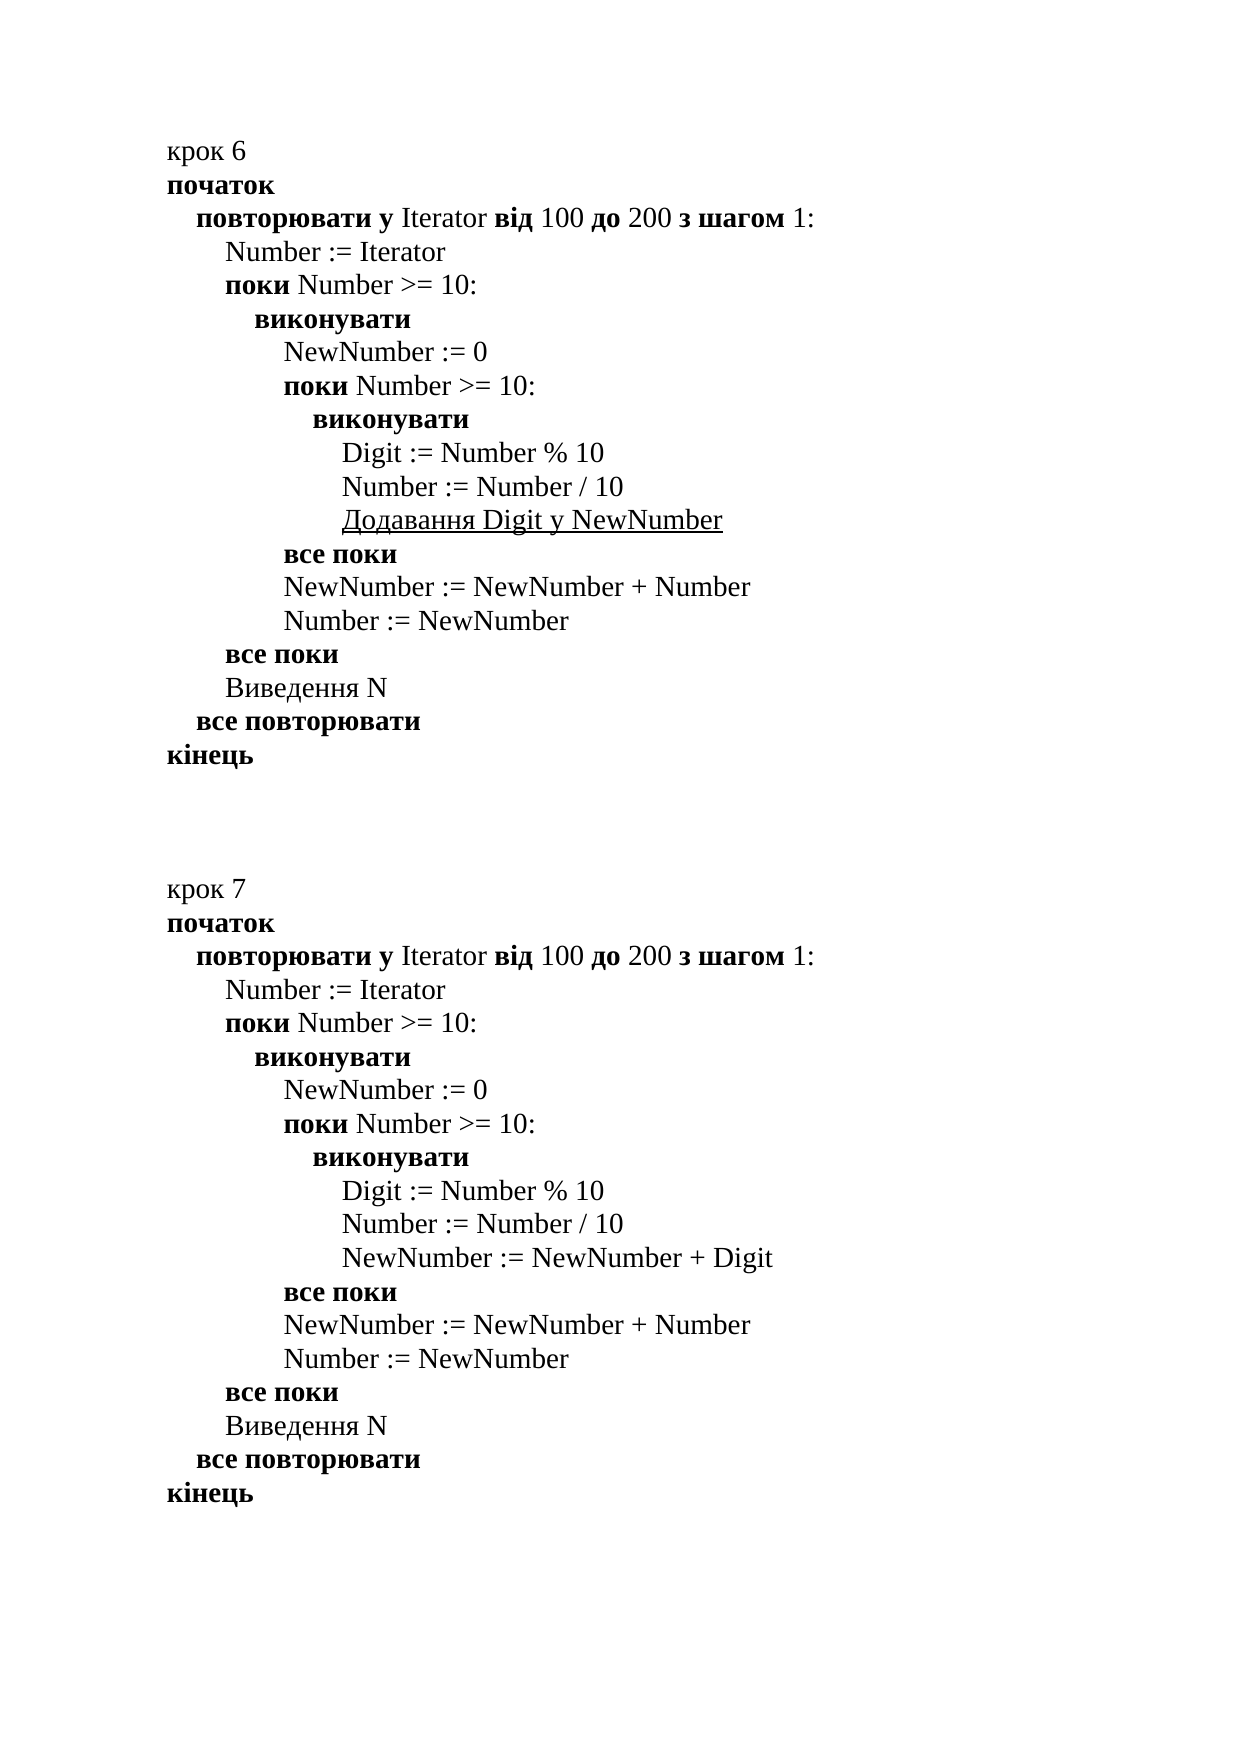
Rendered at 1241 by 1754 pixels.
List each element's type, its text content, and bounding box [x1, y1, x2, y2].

text NewNumber := NewNumber + Number [167, 569, 1163, 603]
text початок [167, 905, 1163, 938]
text все поки [167, 1274, 1163, 1307]
text кінець [167, 1475, 1163, 1508]
text Digit := Number % 10 [167, 435, 1163, 469]
text кінець [167, 737, 1163, 771]
text Digit := Number % 10 [167, 1173, 1163, 1207]
text поки Number >= 10: [167, 1106, 1163, 1139]
text NewNumber := NewNumber + Number [167, 1307, 1163, 1341]
text все повторювати [167, 1441, 1163, 1475]
text все поки [167, 1374, 1163, 1408]
text Number := Number / 10 [167, 469, 1163, 502]
text повторювати у Iterator від 100 до 200 з шагом 1: [167, 200, 1163, 234]
text Number := Number / 10 [167, 1207, 1163, 1240]
text повторювати у Iterator від 100 до 200 з шагом 1: [167, 938, 1163, 972]
text Number := NewNumber [167, 1341, 1163, 1374]
text виконувати [167, 1139, 1163, 1173]
text Виведення N [167, 670, 1163, 703]
text все поки [167, 636, 1163, 670]
text початок [167, 167, 1163, 200]
text все повторювати [167, 703, 1163, 737]
text поки Number >= 10: [167, 1005, 1163, 1039]
text поки Number >= 10: [167, 368, 1163, 402]
text Number := Iterator [167, 234, 1163, 267]
text крок 7 [167, 871, 1163, 905]
text Number := Iterator [167, 972, 1163, 1005]
text NewNumber := NewNumber + Digit [167, 1240, 1163, 1274]
text Number := NewNumber [167, 603, 1163, 636]
text Виведення N [167, 1408, 1163, 1441]
text Додавання Digit у NewNumber [167, 502, 1163, 536]
text NewNumber := 0 [167, 1072, 1163, 1106]
text все поки [167, 536, 1163, 569]
text NewNumber := 0 [167, 334, 1163, 368]
text крок 6 [167, 133, 1163, 167]
text поки Number >= 10: [167, 267, 1163, 301]
text виконувати [167, 402, 1163, 435]
text виконувати [167, 1039, 1163, 1072]
text виконувати [167, 301, 1163, 334]
